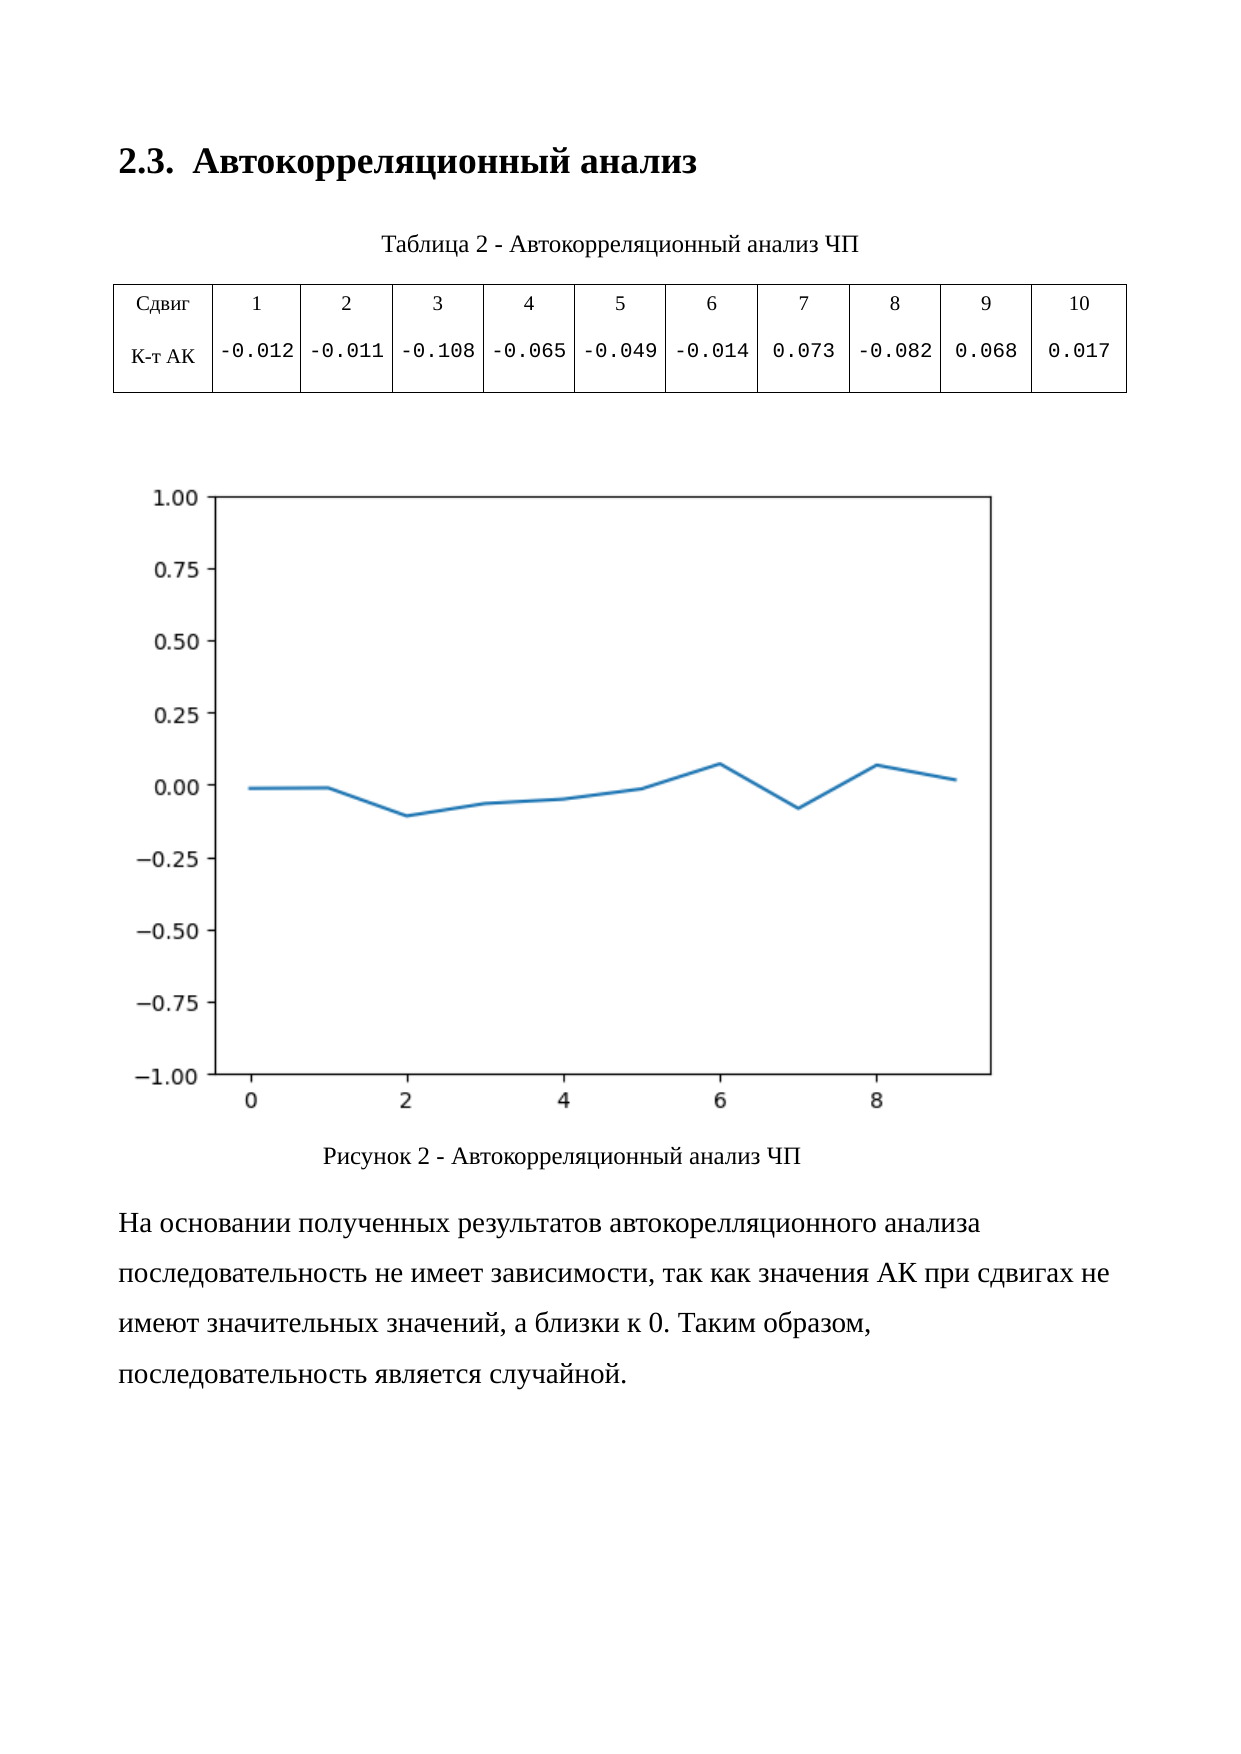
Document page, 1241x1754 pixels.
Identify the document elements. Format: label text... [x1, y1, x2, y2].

table_header 1 [213, 285, 300, 324]
table_cell -0.012 [213, 324, 300, 392]
table_header 2 [301, 285, 392, 324]
table_cell 0.073 [758, 324, 849, 392]
table_header 10 [1032, 285, 1126, 324]
table_header Сдвиг [114, 285, 212, 324]
table_header 5 [575, 285, 665, 324]
table_cell 0.017 [1032, 324, 1126, 392]
table_cell -0.011 [301, 324, 392, 392]
picture [118, 473, 1006, 1127]
table_cell -0.014 [666, 324, 757, 392]
table_header 9 [941, 285, 1031, 324]
table_cell -0.108 [393, 324, 483, 392]
table_header 3 [393, 285, 483, 324]
text Таблица 2 - Автокорреляционный анализ ЧП [118, 229, 1122, 257]
table_cell 0.068 [941, 324, 1031, 392]
text Рисунок 2 - Автокорреляционный анализ ЧП [118, 1127, 1006, 1170]
table_cell К-т АК [114, 324, 212, 392]
subtitle Автокорреляционный анализ [118, 139, 1122, 182]
table_cell -0.065 [484, 324, 574, 392]
table_cell -0.082 [850, 324, 940, 392]
table_header 4 [484, 285, 574, 324]
table_cell -0.049 [575, 324, 665, 392]
table_header 6 [666, 285, 757, 324]
text На основании полученных результатов автокорелляционного анализа последовательность не имеет зависимости, так как значения АК при сдвигах не имеют значительных значений, а близки к 0. Таким образом, последовательность является случайной. [118, 1205, 1122, 1389]
table_header 8 [850, 285, 940, 324]
table_header 7 [758, 285, 849, 324]
